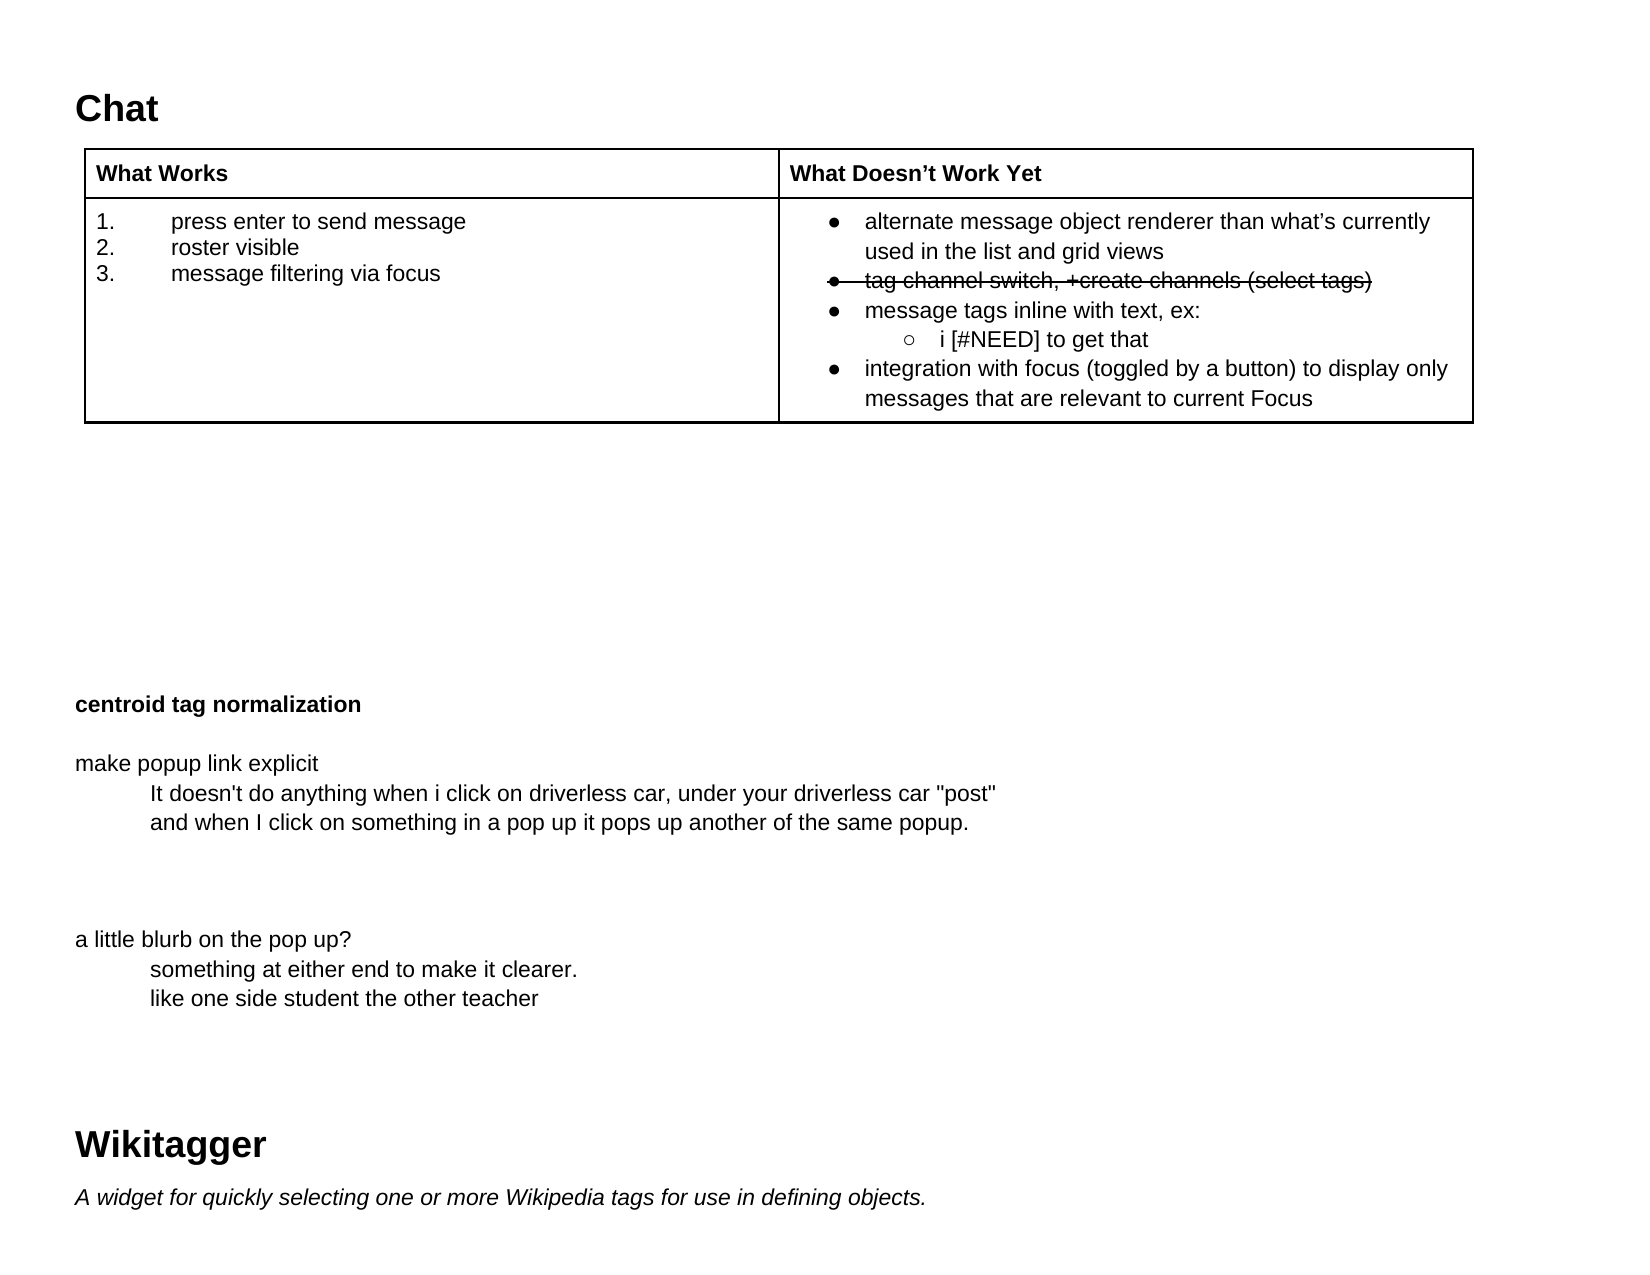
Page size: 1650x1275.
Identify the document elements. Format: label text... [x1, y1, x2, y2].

text like one side student the other teacher [150, 986, 1462, 1011]
text something at either end to make it clearer. [75, 956, 1462, 982]
text and when I click on something in a pop up it pops up another of the same popup. [150, 809, 1462, 835]
table_header What Doesn’t Work Yet [780, 150, 1472, 197]
text A widget for quickly selecting one or more Wikipedia tags for use in defining objects. [75, 1184, 1462, 1210]
text centroid tag normalization [75, 663, 1462, 718]
subtitle Wikitagger [75, 1124, 1462, 1166]
subtitle Chat [75, 87, 1462, 129]
text a little blurb on the pop up? [75, 927, 1462, 953]
table_cell press enter to send message roster visible message filtering via focus [86, 199, 778, 421]
text It doesn't do anything when i click on driverless car, under your driverless car "post" [150, 780, 1462, 806]
table_header What Works [86, 150, 778, 197]
table_cell alternate message object renderer than what’s currently used in the list and grid views tag channel switch, +create channels (select tags) message tags inline with text, ex: i [#NEED] to get that integration with focus (toggled by a button) to display only messages that are relevant to current Focus [780, 199, 1472, 421]
text make popup link explicit [75, 751, 1462, 776]
